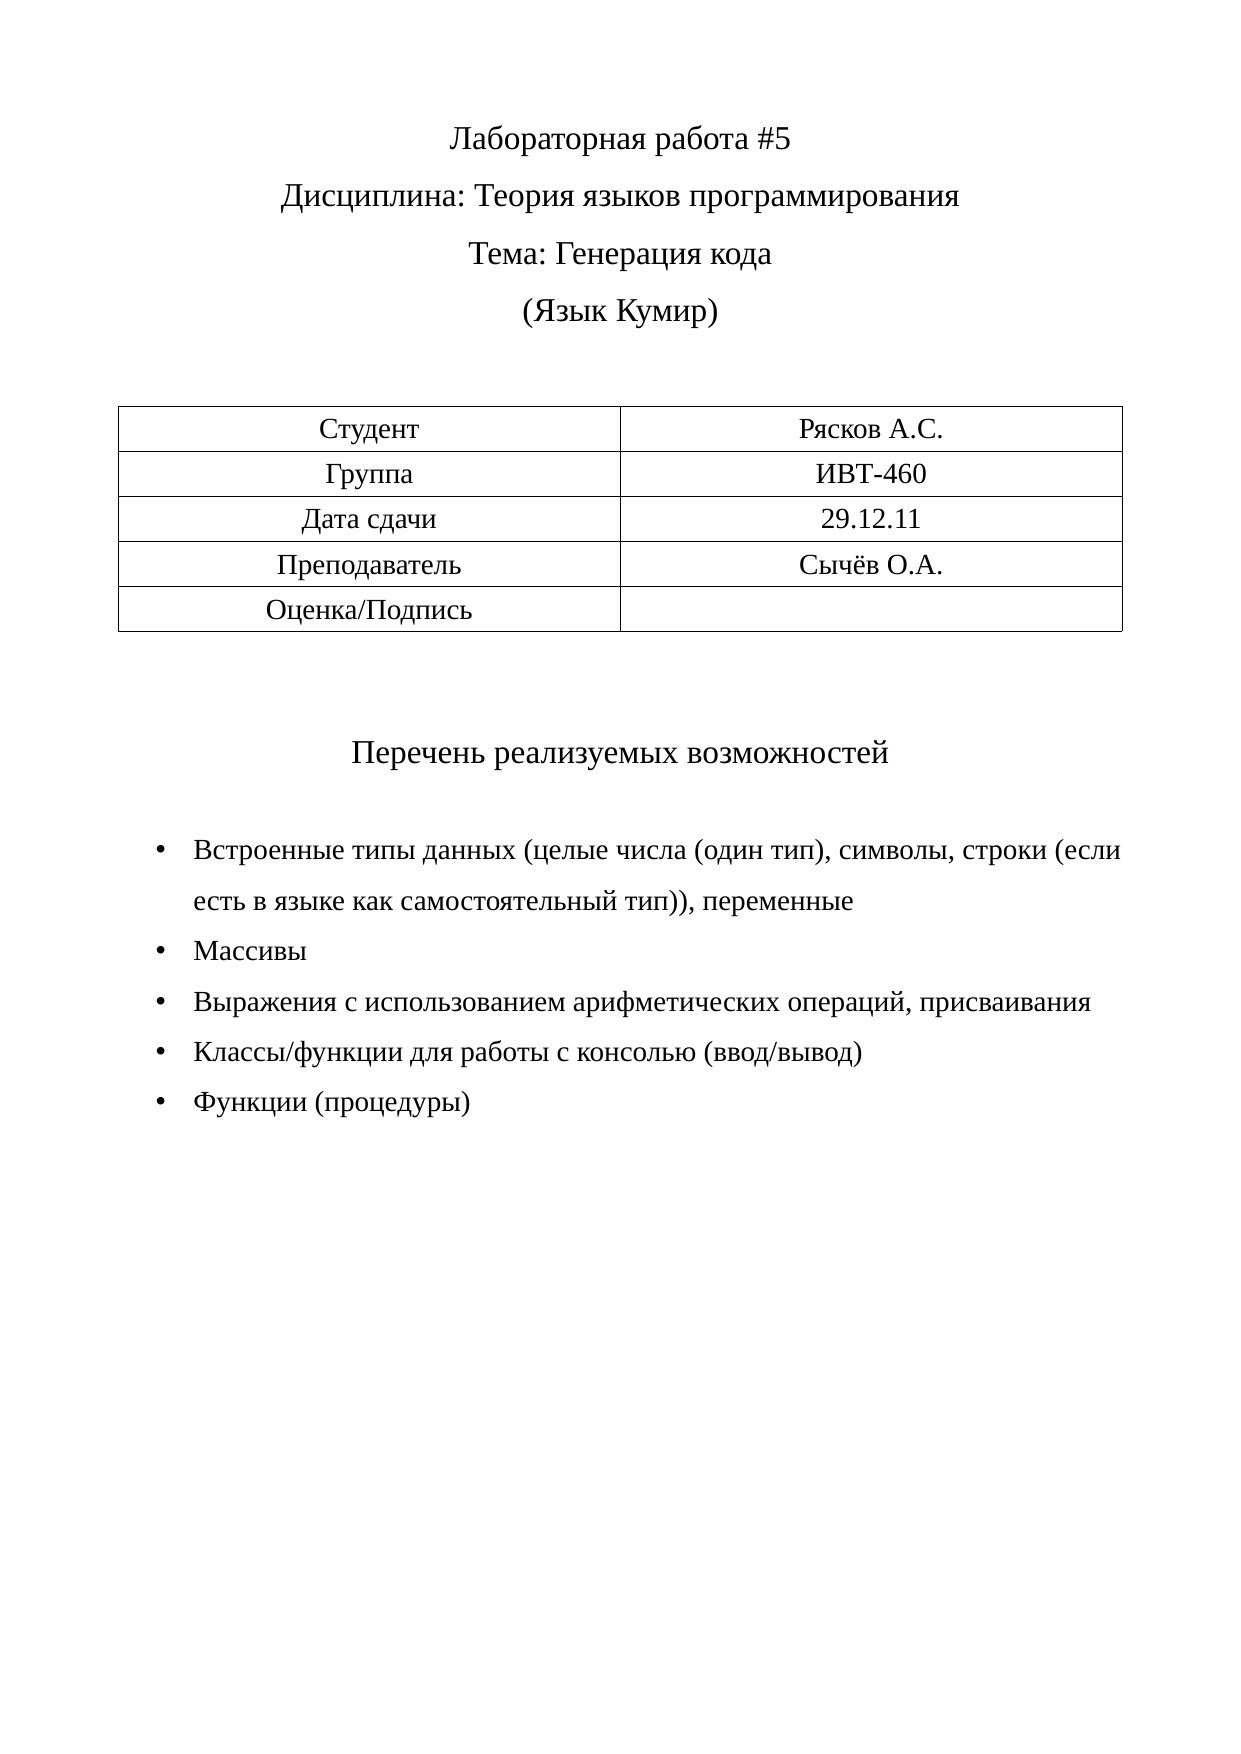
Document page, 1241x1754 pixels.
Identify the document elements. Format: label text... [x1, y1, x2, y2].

text Тема: Генерация кода [118, 233, 1122, 271]
list Встроенные типы данных (целые числа (один тип), символы, строки (если есть в языке как самостоятельный тип)), переменные [156, 832, 1122, 916]
table_cell Оценка/Подпись [119, 587, 620, 631]
text Дисциплина: Теория языков программирования [118, 176, 1122, 214]
table_cell Сычёв О.А. [621, 542, 1122, 586]
table_cell [621, 587, 1122, 631]
list Массивы [156, 933, 1122, 967]
text Лабораторная работа #5 [118, 118, 1122, 156]
list Выражения с использованием арифметических операций, присваивания [156, 984, 1122, 1017]
list Функции (процедуры) [156, 1084, 1122, 1118]
text Перечень реализуемых возможностей [118, 732, 1122, 770]
table_header Рясков А.С. [621, 407, 1122, 451]
table_header Студент [119, 407, 620, 451]
list Классы/функции для работы с консолью (ввод/вывод) [156, 1034, 1122, 1068]
table_cell Группа [119, 452, 620, 496]
table_cell Дата сдачи [119, 497, 620, 541]
table_cell Преподаватель [119, 542, 620, 586]
text (Язык Кумир) [118, 291, 1122, 329]
table_cell ИВТ-460 [621, 452, 1122, 496]
table_cell 29.12.11 [621, 497, 1122, 541]
